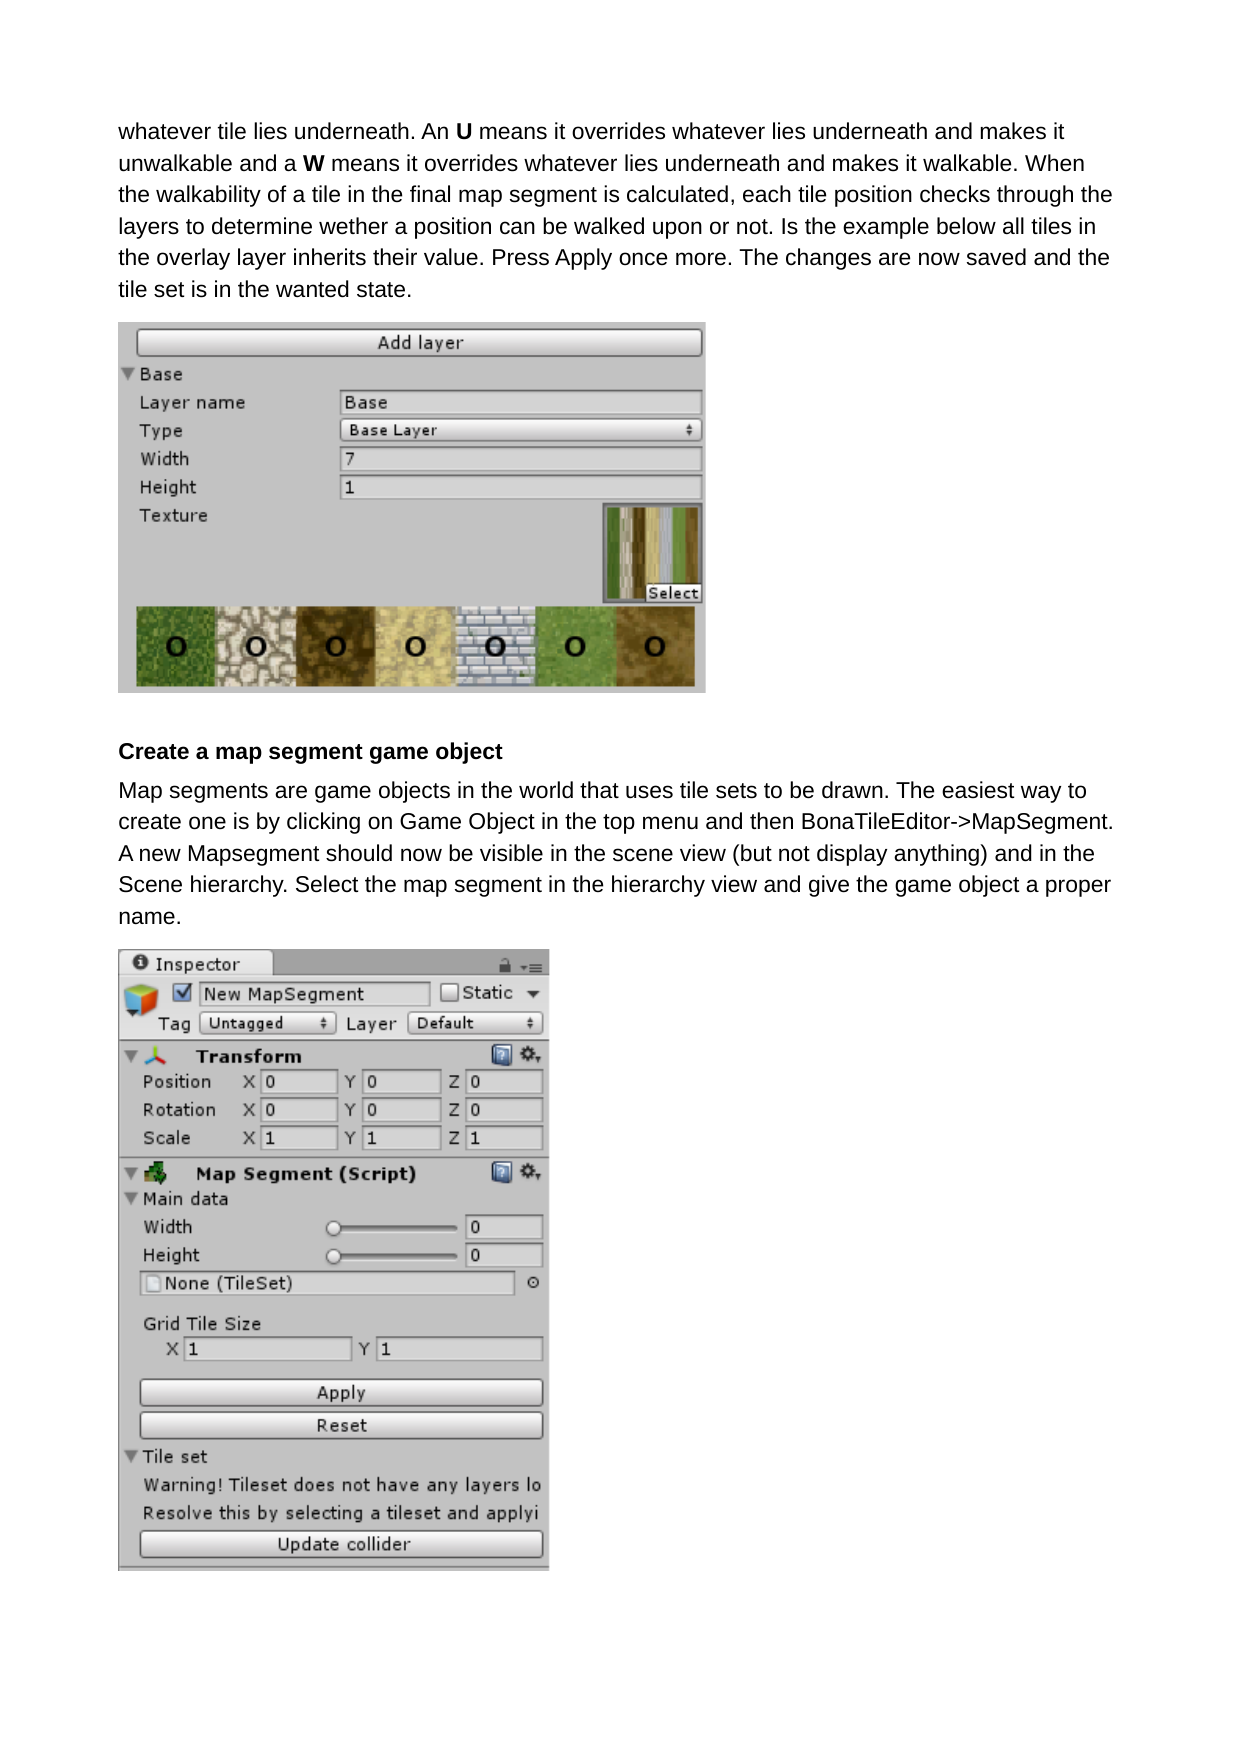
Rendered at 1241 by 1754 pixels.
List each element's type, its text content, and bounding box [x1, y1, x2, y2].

subtitle Create a map segment game object [118, 738, 1122, 764]
text whatever tile lies underneath. An U means it overrides whatever lies underneath and makes it unwalkable and a W means it overrides whatever lies underneath and makes it walkable. When the walkability of a tile in the final map segment is calculated, each tile position checks through the layers to determine wether a position can be walked upon or not. Is the example below all tiles in the overlay layer inherits their value. Press Apply once more. The changes are now saved and the tile set is in the wanted state. [118, 118, 1122, 302]
picture [118, 949, 550, 1571]
text Map segments are game objects in the world that uses tile sets to be drawn. The easiest way to create one is by clicking on Game Object in the top menu and then BonaTileEditor->MapSegment. A new Mapsegment should now be visible in the scene view (but not display anything) and in the Scene hierarchy. Select the map segment in the hierarchy view and give the game object a proper name. [118, 777, 1122, 929]
picture [118, 322, 706, 693]
